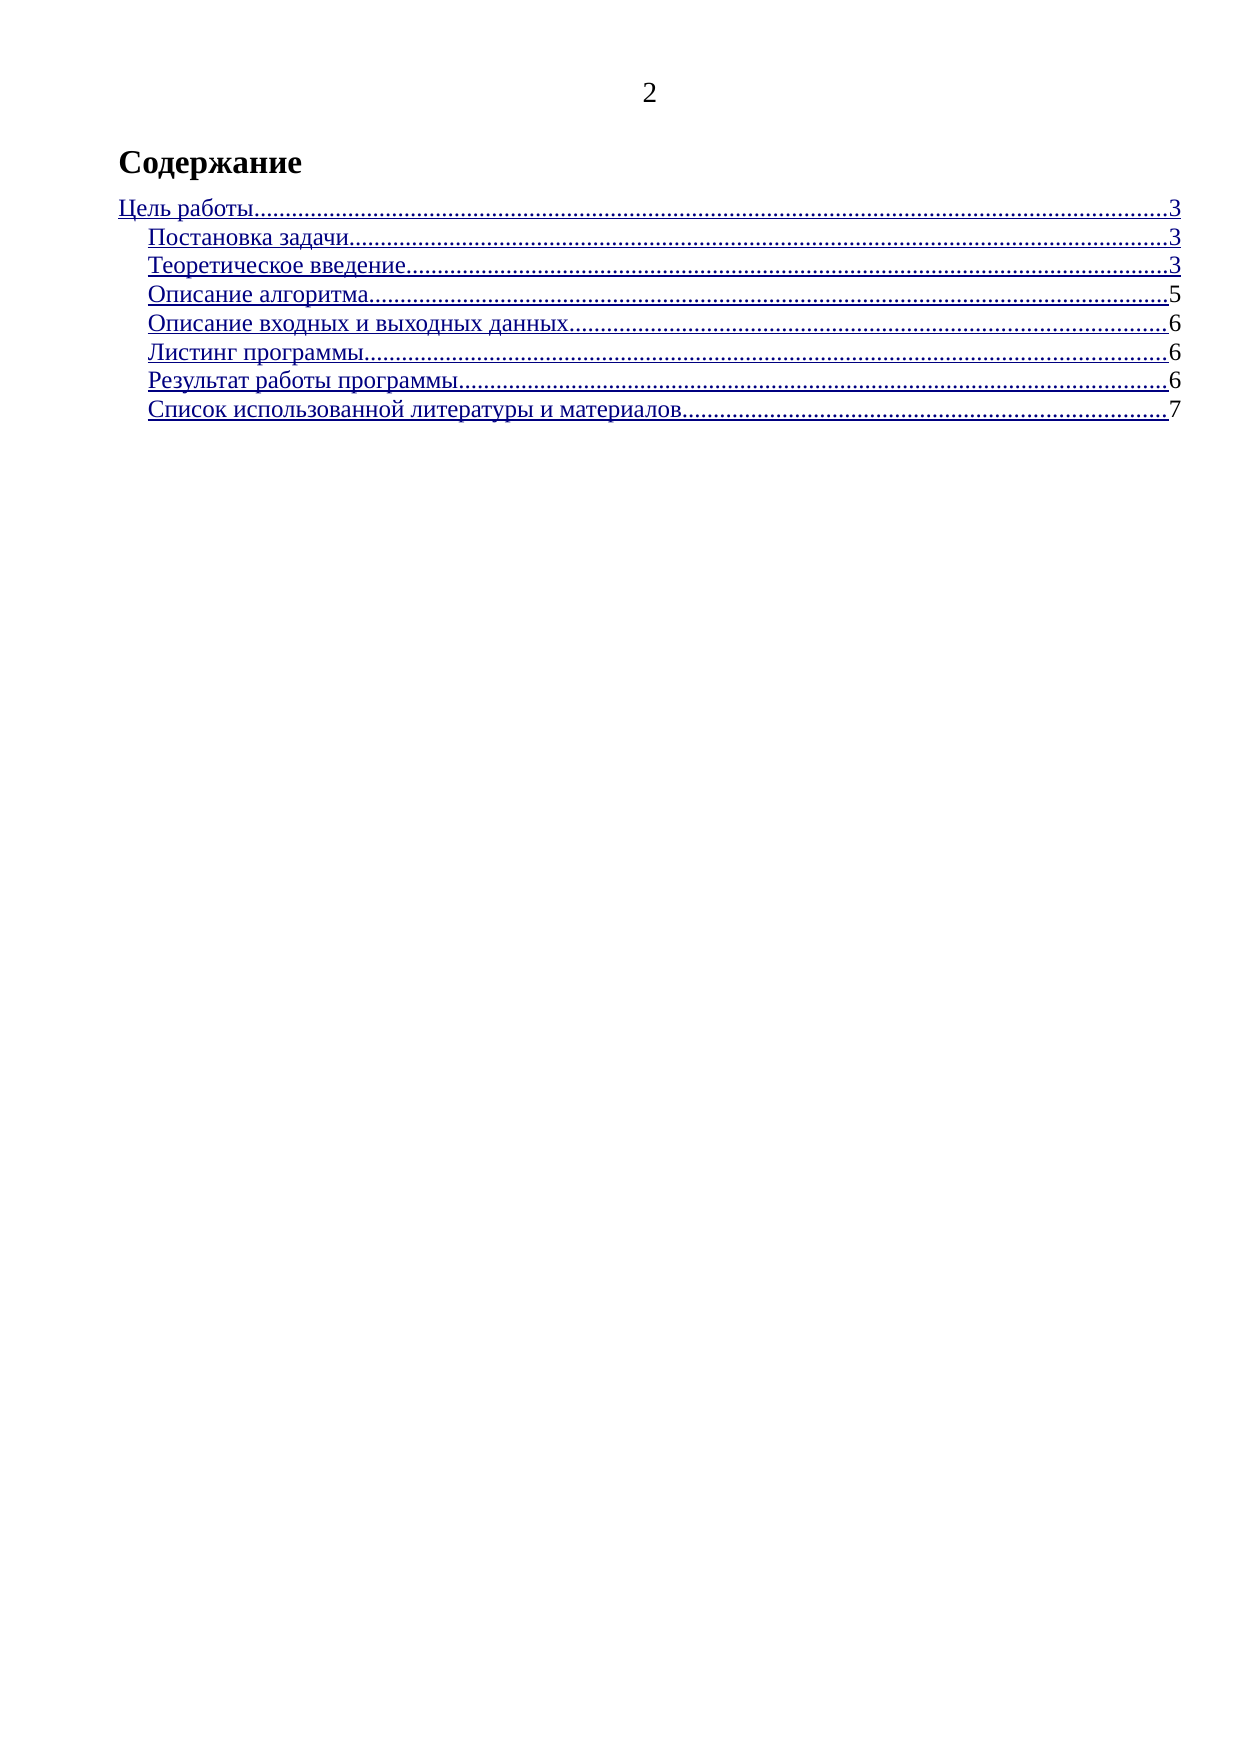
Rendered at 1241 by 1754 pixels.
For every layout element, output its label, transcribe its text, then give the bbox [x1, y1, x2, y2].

text Цель работы 3 [118, 193, 1181, 218]
text Постановка задачи 3 [148, 222, 1181, 247]
text Результат работы программы 6 [148, 365, 1181, 394]
text Список использованной литературы и материалов 7 [148, 394, 1181, 423]
text Описание входных и выходных данных 6 [148, 308, 1181, 337]
text Теоретическое введение 3 [148, 250, 1181, 275]
text Листинг программы 6 [148, 337, 1181, 365]
subtitle Содержание [118, 142, 1181, 180]
text Описание алгоритма 5 [148, 279, 1181, 308]
